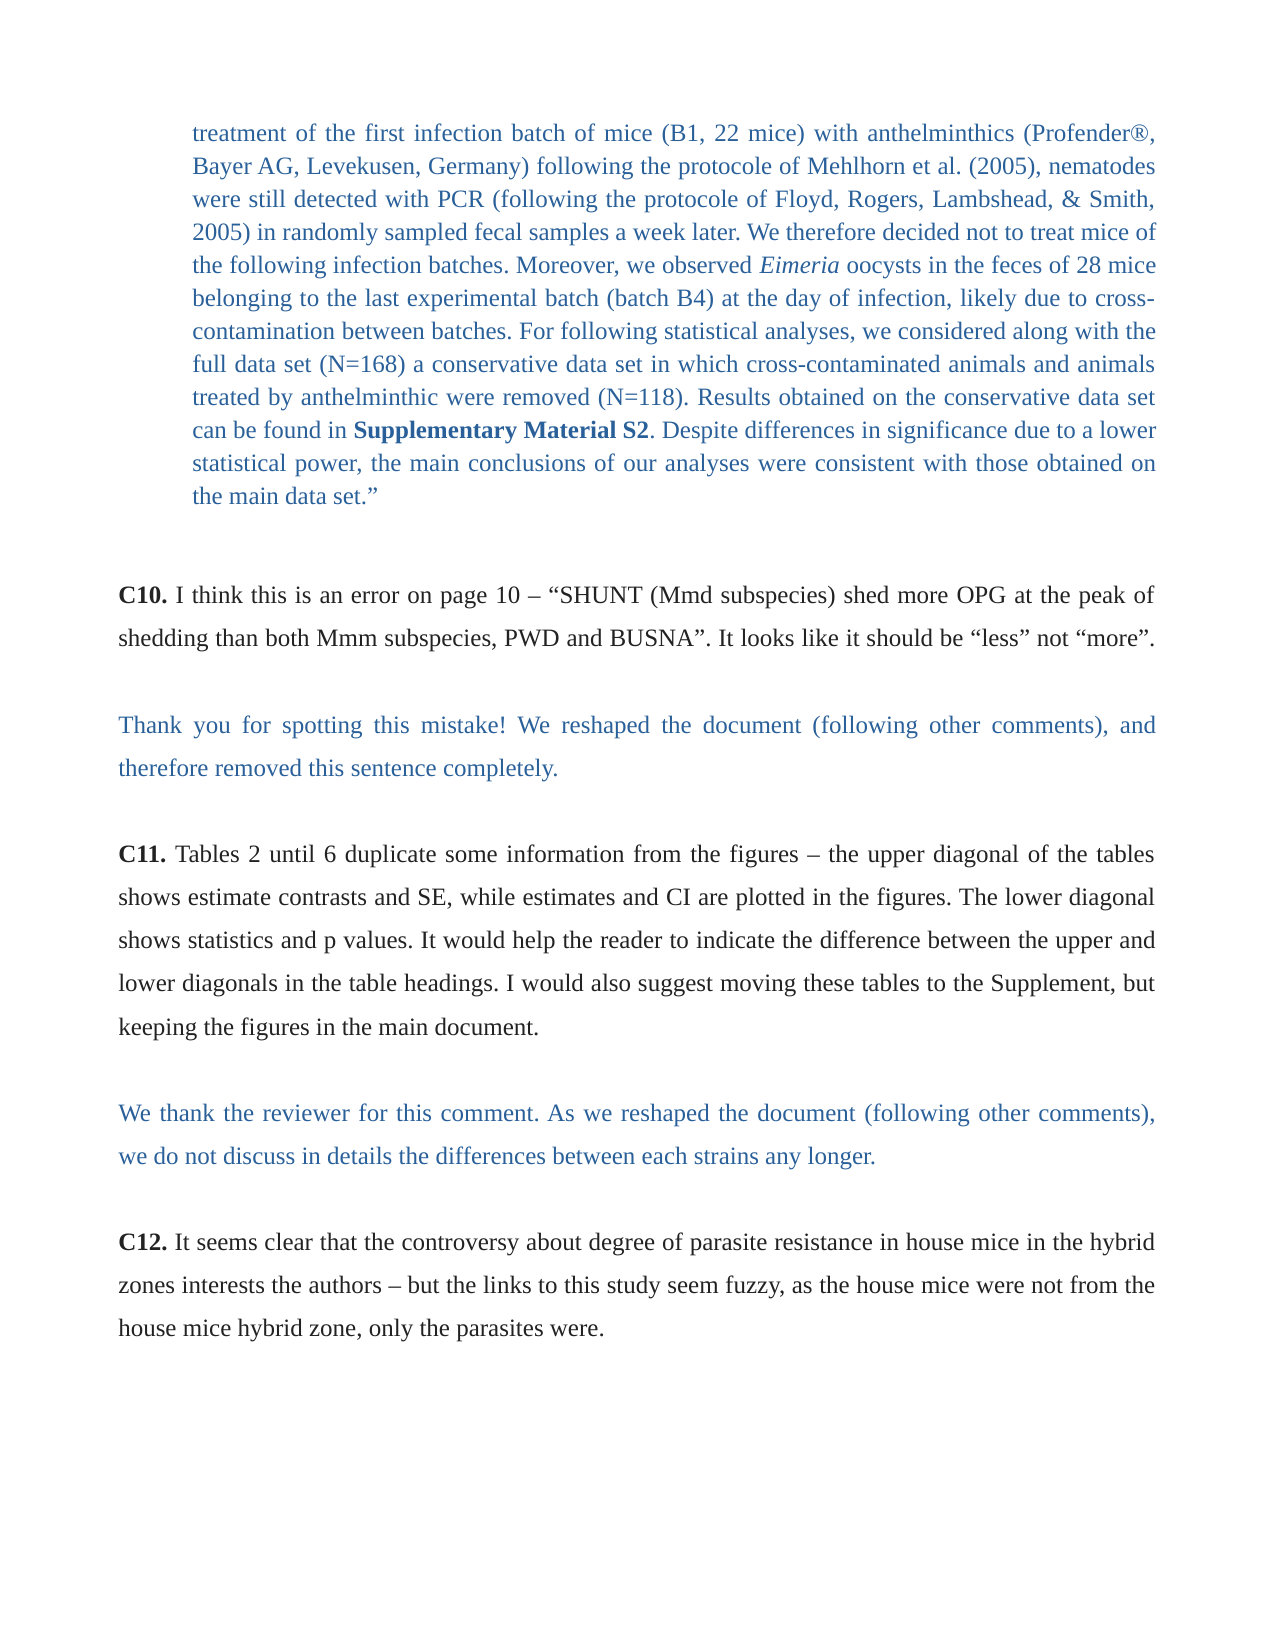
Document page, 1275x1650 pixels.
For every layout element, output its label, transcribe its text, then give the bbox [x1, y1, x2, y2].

text Thank you for spotting this mistake! We reshaped the document (following other comments), and therefore removed this sentence completely. [118, 710, 1157, 782]
text C10. I think this is an error on page 10 – “SHUNT (Mmd subspecies) shed more OPG at the peak of shedding than both Mmm subspecies, PWD and BUSNA”. It looks like it should be “less” not “more”. [118, 580, 1157, 695]
text C12. It seems clear that the controversy about degree of parasite resistance in house mice in the hybrid zones interests the authors – but the links to this study seem fuzzy, as the house mice were not from the house mice hybrid zone, only the parasites were. [118, 1227, 1157, 1385]
text C11. Tables 2 until 6 duplicate some information from the figures – the upper diagonal of the tables shows estimate contrasts and SE, while estimates and CI are plotted in the figures. The lower diagonal shows statistics and p values. It would help the reader to indicate the difference between the upper and lower diagonals in the table headings. I would also suggest moving these tables to the Supplement, but keeping the figures in the main document. [118, 796, 1157, 1040]
text We thank the reviewer for this comment. As we reshaped the document (following other comments), we do not discuss in details the differences between each strains any longer. [118, 1098, 1157, 1170]
text treatment of the first infection batch of mice (B1, 22 mice) with anthelminthics (Profender®, Bayer AG, Levekusen, Germany) following the protocole of Mehlhorn et al. (2005), nematodes were still detected with PCR (following the protocole of Floyd, Rogers, Lambshead, & Smith, 2005) in randomly sampled fecal samples a week later. We therefore decided not to treat mice of the following infection batches. Moreover, we observed Eimeria oocysts in the feces of 28 mice belonging to the last experimental batch (batch B4) at the day of infection, likely due to cross-contamination between batches. For following statistical analyses, we considered along with the full data set (N=168) a conservative data set in which cross-contaminated animals and animals treated by anthelminthic were removed (N=118). Results obtained on the conservative data set can be found in Supplementary Material S2. Despite differences in significance due to a lower statistical power, the main conclusions of our analyses were consistent with those obtained on the main data set.” [192, 118, 1157, 510]
